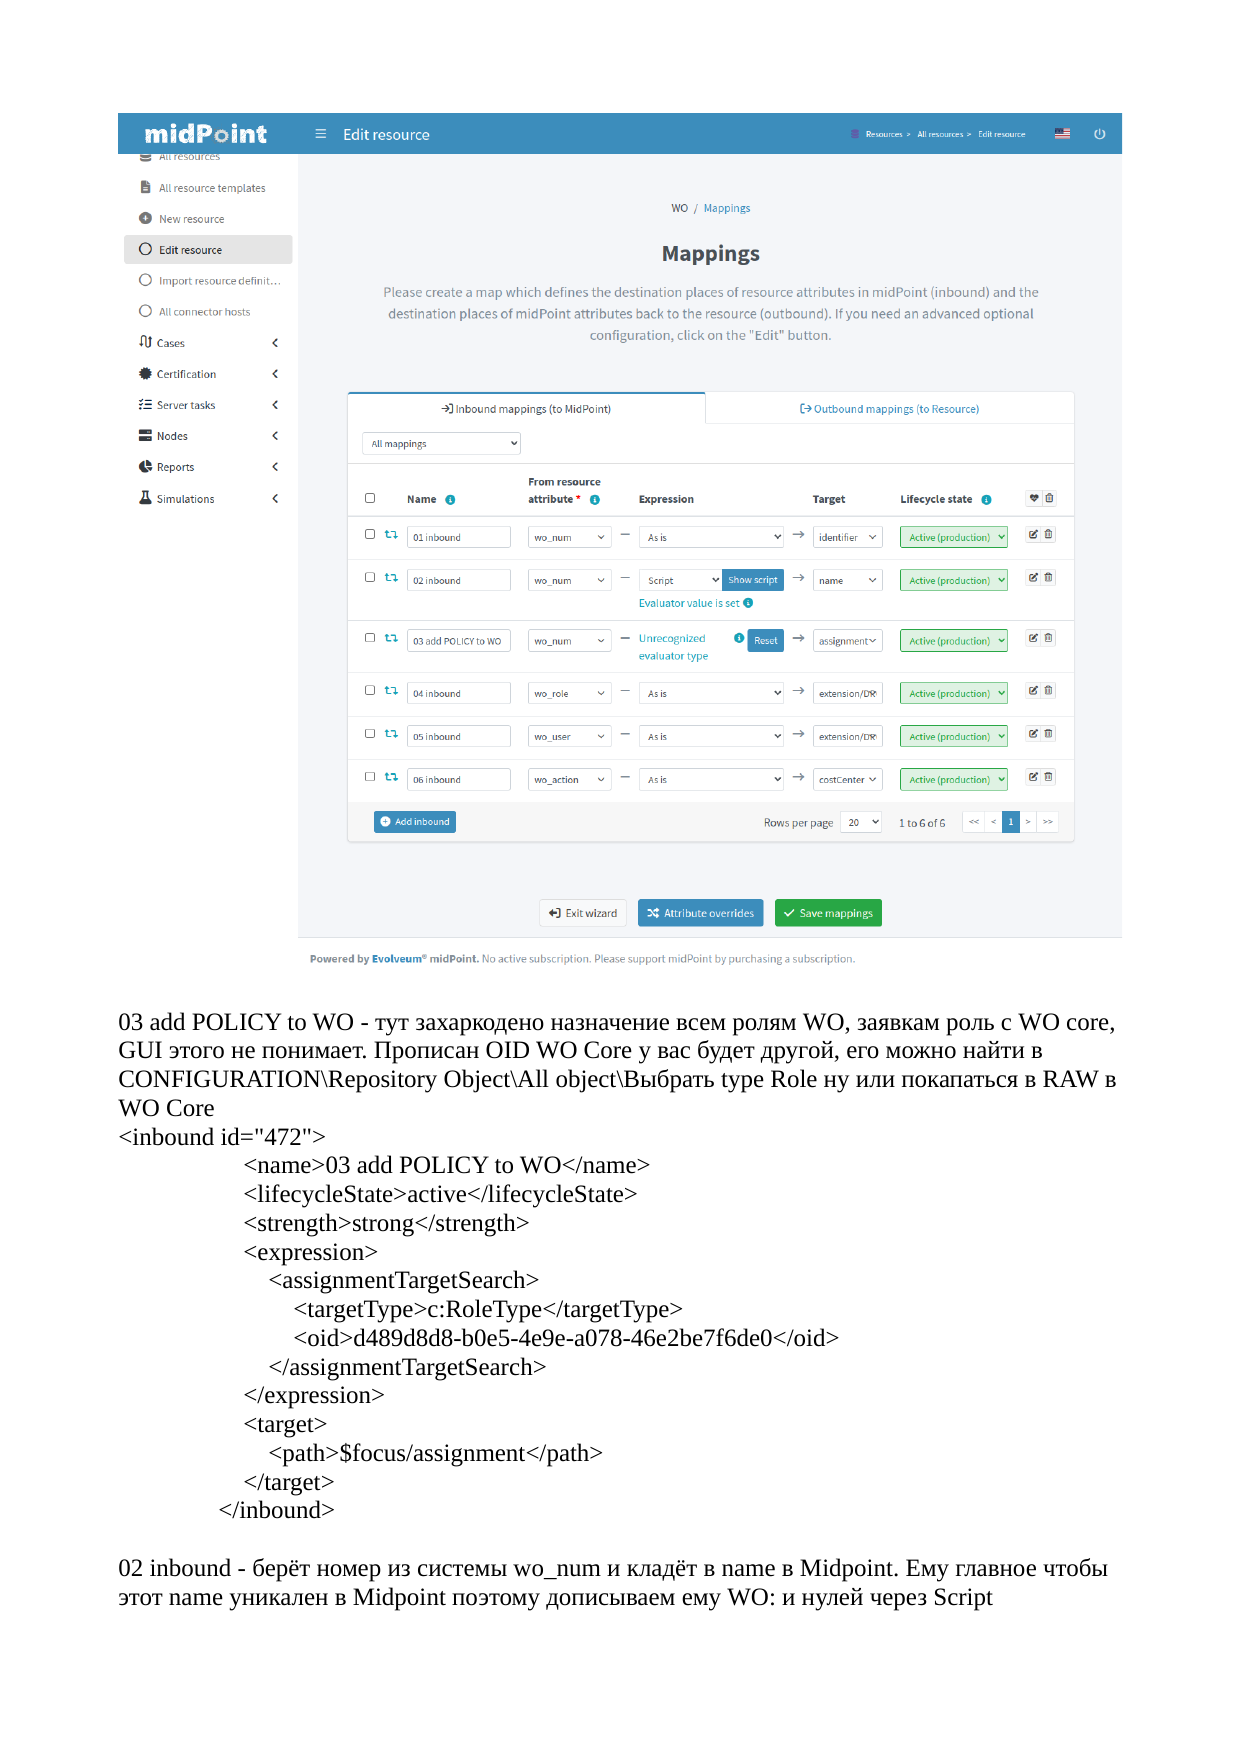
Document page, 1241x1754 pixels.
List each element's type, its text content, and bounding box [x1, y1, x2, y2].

text <expression> [118, 1237, 1122, 1265]
text <path>$focus/assignment</path> [118, 1438, 1122, 1467]
text <lifecycleState>active</lifecycleState> [118, 1179, 1122, 1208]
text <targetType>c:RoleType</targetType> [118, 1294, 1122, 1323]
text 03 add POLICY to WO - тут захаркодено назначение всем ролям WO, заявкам роль с WO core, GUI этого не понимает. Прописан OID WO Core у вас будет другой, его можно найти в CONFIGURATION\Repository Object\All object\Выбрать type Role ну или покапаться в RAW в WO Core [118, 1007, 1122, 1122]
text 02 inbound - берёт номер из системы wo_num и кладёт в name в Midpoint. Ему главное чтобы этот namе уникален в Midpoint поэтому дописываем ему WO: и нулей через Script [118, 1553, 1122, 1610]
text </inbound> [118, 1495, 1122, 1524]
text </target> [118, 1467, 1122, 1495]
text <assignmentTargetSearch> [118, 1265, 1122, 1294]
text <name>03 add POLICY to WO</name> [118, 1150, 1122, 1179]
text <strength>strong</strength> [118, 1208, 1122, 1237]
text </assignmentTargetSearch> [118, 1352, 1122, 1380]
text <oid>d489d8d8-b0e5-4e9e-a078-46e2be7f6de0</oid> [118, 1323, 1122, 1352]
picture [118, 113, 1123, 978]
text <inbound id="472"> [118, 1122, 1122, 1150]
text <target> [118, 1409, 1122, 1438]
text </expression> [118, 1380, 1122, 1409]
